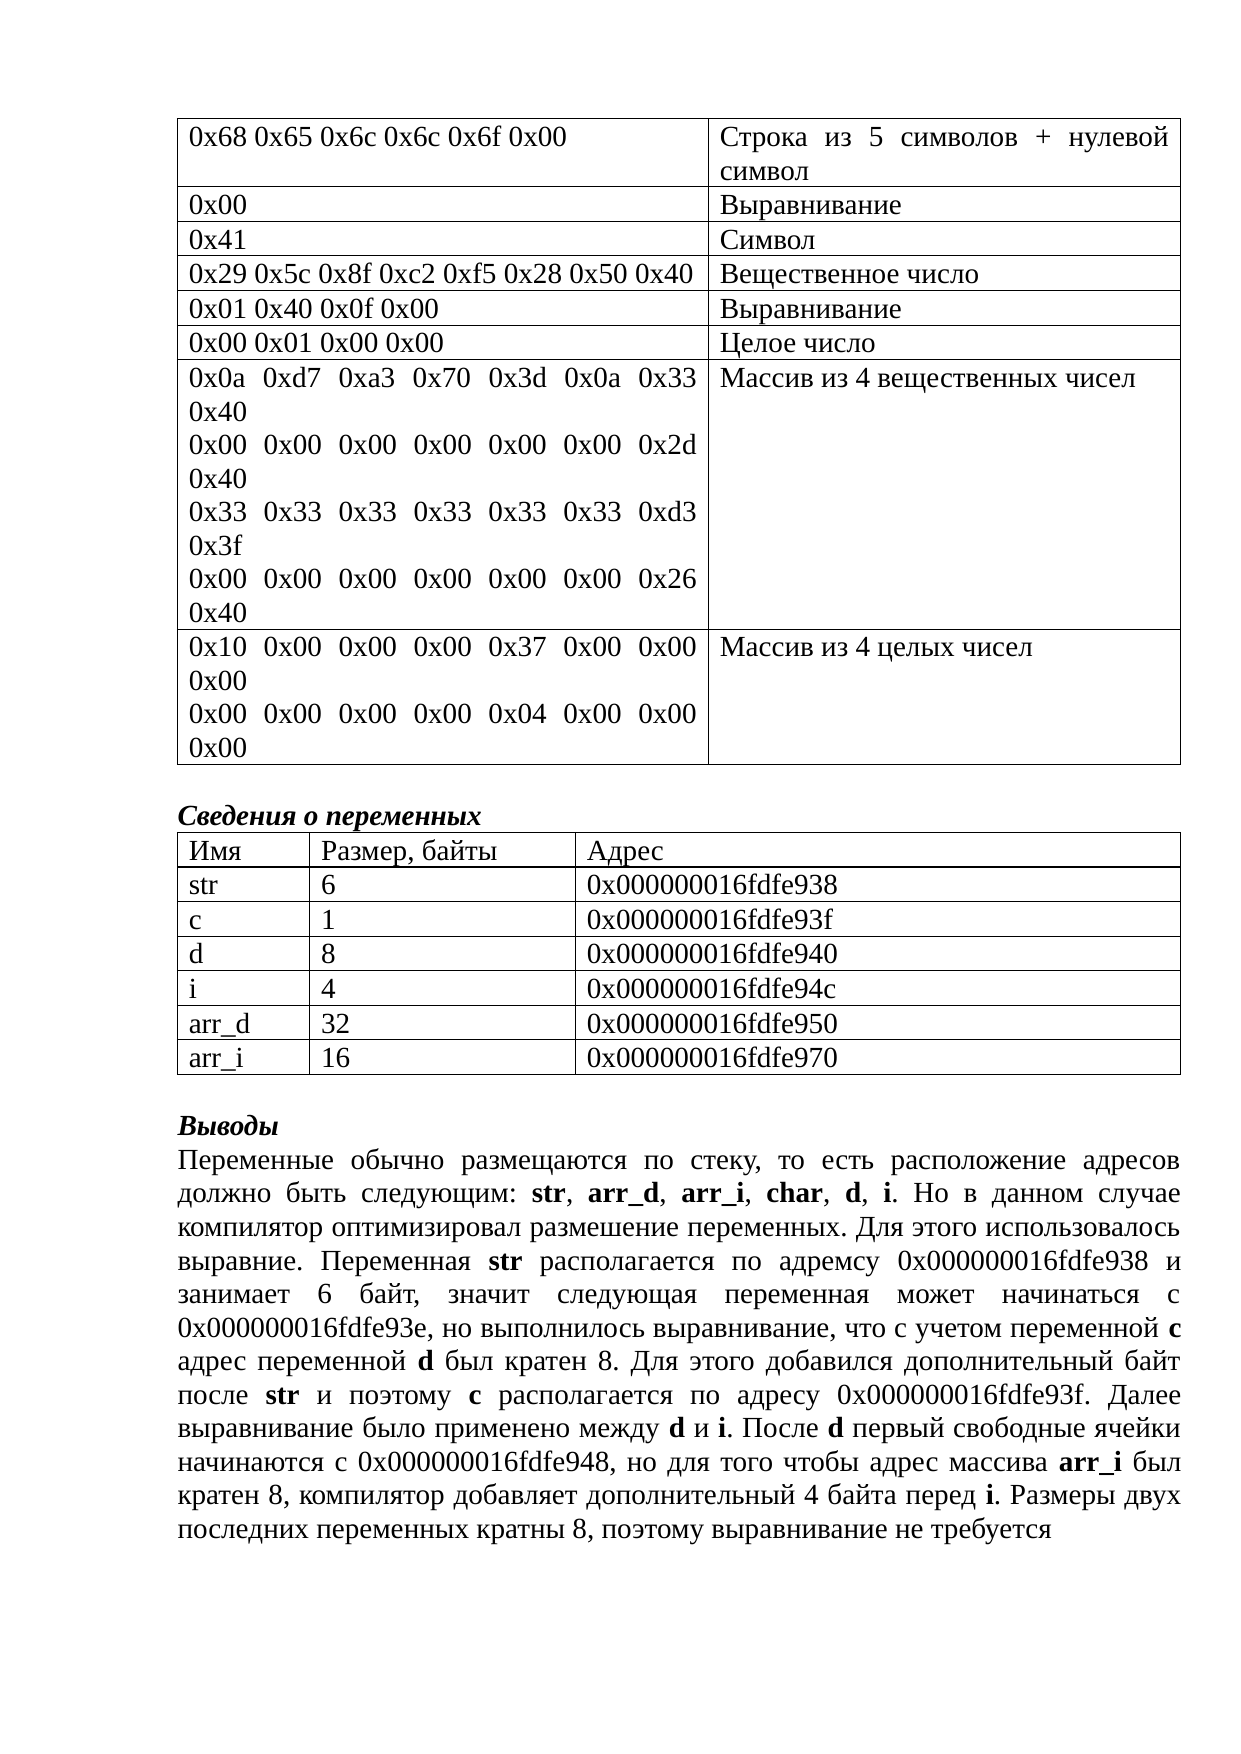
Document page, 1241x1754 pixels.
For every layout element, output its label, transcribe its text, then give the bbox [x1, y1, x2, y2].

table_cell Массив из 4 вещественных чисел [709, 360, 1180, 628]
table_cell 0x000000016fdfe94c [576, 971, 1180, 1005]
table_cell arr_d [178, 1006, 309, 1039]
text Выводы [177, 1108, 1181, 1142]
table_header Размер, байты [310, 833, 575, 866]
table_cell 0x00 [178, 187, 708, 221]
table_header Имя [178, 833, 309, 866]
table_cell d [178, 937, 309, 970]
text Переменные обычно размещаются по стеку, то есть расположение адресов должно быть следующим: str, arr_d, arr_i, char, d, i. Но в данном случае компилятор оптимизировал размешение переменных. Для этого использовалось выравние. Переменная str располагается по адремсу 0x000000016fdfe938 и занимает 6 байт, значит следующая переменная может начинаться с 0x000000016fdfe93e, но выполнилось выравнивание, что с учетом переменной c адрес переменной d был кратен 8. Для этого добавился дополнительный байт после str и поэтому c располагается по адресу 0x000000016fdfe93f. Далее выравнивание было применено между d и i. После d первый свободные ячейки начинаются с 0x000000016fdfe948, но для того чтобы адрес массива arr_i был кратен 8, компилятор добавляет дополнительный 4 байта перед i. Размеры двух последних переменных кратны 8, поэтому выравнивание не требуется [177, 1142, 1181, 1544]
table_cell Выравнивание [709, 291, 1180, 324]
table_cell 0x000000016fdfe940 [576, 937, 1180, 970]
table_cell 1 [310, 902, 575, 936]
table_cell 0x000000016fdfe938 [576, 868, 1180, 901]
table_cell 0x01 0x40 0x0f 0x00 [178, 291, 708, 324]
table_cell Вещественное число [709, 256, 1180, 290]
table_header Адрес [576, 833, 1180, 866]
table_cell 0x000000016fdfe93f [576, 902, 1180, 936]
table_cell arr_i [178, 1040, 309, 1074]
text Сведения о переменных [177, 798, 1181, 832]
table_cell 16 [310, 1040, 575, 1074]
table_cell 0x00 0x01 0x00 0x00 [178, 326, 708, 359]
table_cell 6 [310, 868, 575, 901]
table_cell 4 [310, 971, 575, 1005]
table_cell 0x68 0x65 0x6c 0x6c 0x6f 0x00 [178, 119, 708, 186]
table_cell Целое число [709, 326, 1180, 359]
table_cell 0x29 0x5c 0x8f 0xc2 0xf5 0x28 0x50 0x40 [178, 256, 708, 290]
table_cell Выравнивание [709, 187, 1180, 221]
table_cell c [178, 902, 309, 936]
table_cell 32 [310, 1006, 575, 1039]
table_cell i [178, 971, 309, 1005]
table_cell 0x000000016fdfe950 [576, 1006, 1180, 1039]
table_cell str [178, 868, 309, 901]
table_cell Массив из 4 целых чисел [709, 630, 1180, 764]
table_cell 8 [310, 937, 575, 970]
table_cell Строка из 5 символов + нулевой символ [709, 119, 1180, 186]
table_cell 0x41 [178, 222, 708, 255]
table_cell 0x10 0x00 0x00 0x00 0x37 0x00 0x00 0x00 0x00 0x00 0x00 0x00 0x04 0x00 0x00 0x00 [178, 630, 708, 764]
table_cell Символ [709, 222, 1180, 255]
table_cell 0x0a 0xd7 0xa3 0x70 0x3d 0x0a 0x33 0x40 0x00 0x00 0x00 0x00 0x00 0x00 0x2d 0x40 0x33 0x33 0x33 0x33 0x33 0x33 0xd3 0x3f 0x00 0x00 0x00 0x00 0x00 0x00 0x26 0x40 [178, 360, 708, 628]
table_cell 0x000000016fdfe970 [576, 1040, 1180, 1074]
